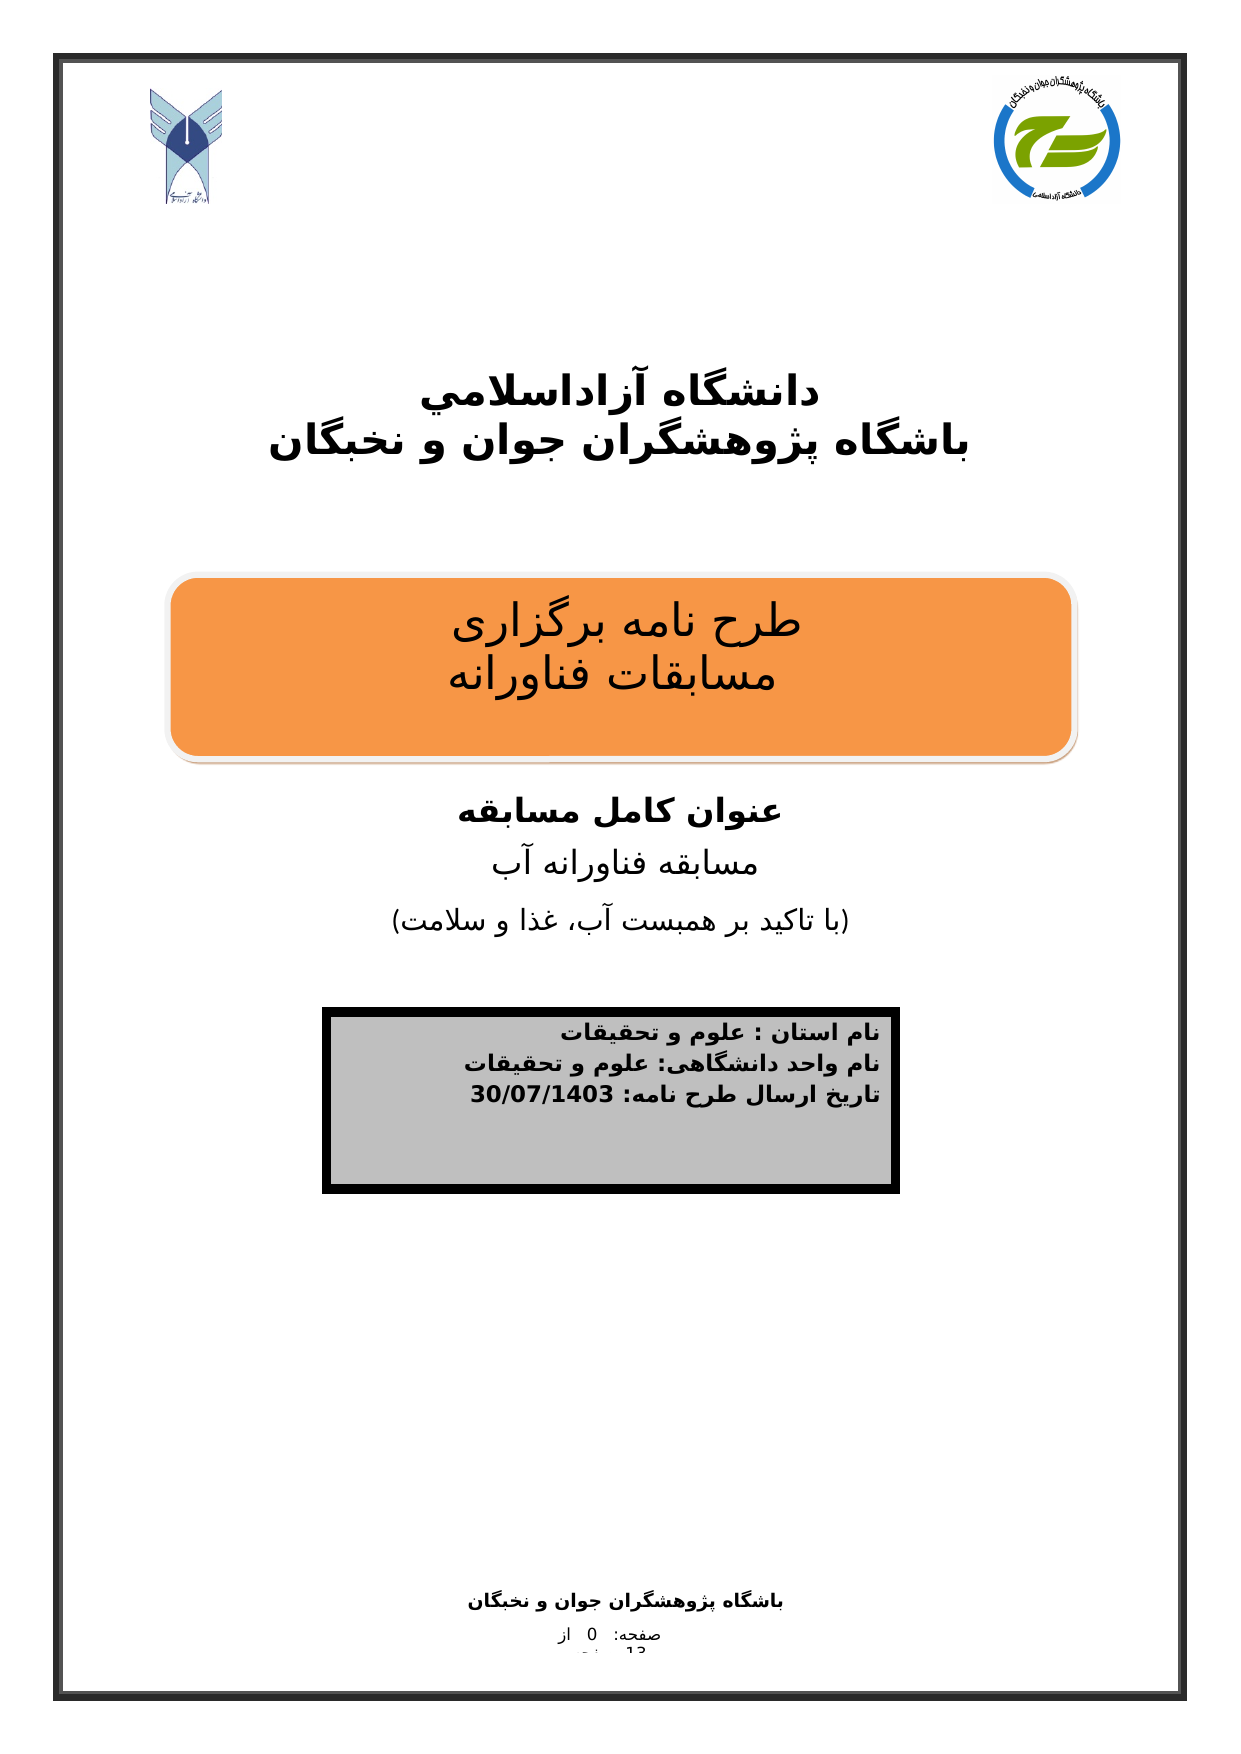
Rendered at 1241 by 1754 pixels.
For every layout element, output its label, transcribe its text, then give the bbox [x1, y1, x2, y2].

text نام واحد دانشگاهی: علوم و تحقیقات [353, 1050, 881, 1077]
text باشگاه پژوهشگران جوان و نخبگان [162, 415, 1078, 515]
text عنوان کامل مسابقه [162, 792, 1078, 831]
text نام استان : علوم و تحقیقات [353, 1019, 881, 1046]
text مسابقه فناورانه آب [162, 843, 1078, 882]
text (با تاکید بر همبست آب، غذا و سلامت) [162, 902, 1078, 937]
text طرح نامه برگزاری مسابقات فناورانه [162, 594, 1078, 700]
text دانشگاه آزاداسلامي [162, 367, 1078, 415]
picture [992, 75, 1122, 204]
picture [150, 88, 224, 204]
text تاریخ ارسال طرح نامه: 30/07/1403 [353, 1081, 881, 1107]
